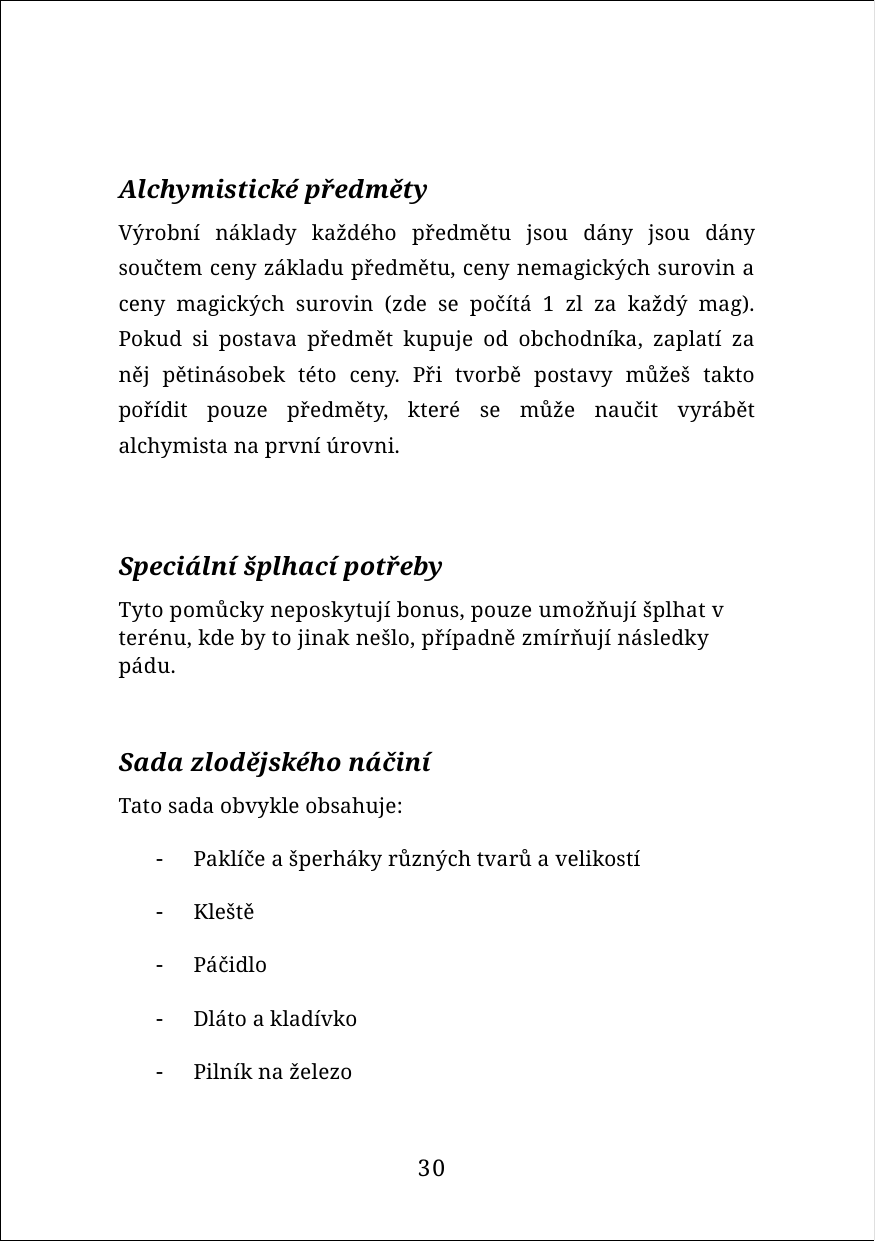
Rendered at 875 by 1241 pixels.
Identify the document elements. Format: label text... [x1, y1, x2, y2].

text Výrobní náklady každého předmětu jsou dány jsou dány součtem ceny základu předmětu, ceny nemagických surovin a ceny magických surovin (zde se počítá 1 zl za každý mag). Pokud si postava předmět kupuje od obchodníka, zaplatí za něj pětinásobek této ceny. Při tvorbě postavy můžeš takto pořídit pouze předměty, které se může naučit vyrábět alchymista na první úrovni. [118, 218, 756, 459]
subtitle Alchymistické předměty [118, 172, 756, 206]
list Dláto a kladívko [156, 1004, 756, 1032]
list Páčidlo [156, 951, 756, 979]
list Kleště [156, 897, 756, 926]
text Tyto pomůcky neposkytují bonus, pouze umožňují šplhat v terénu, kde by to jinak nešlo, případně zmírňují následky pádu. [118, 595, 756, 680]
subtitle Speciální šplhací potřeby [118, 549, 756, 583]
list Pilník na železo [156, 1057, 756, 1086]
text Tato sada obvykle obsahuje: [118, 791, 756, 819]
list Paklíče a šperháky různých tvarů a velikostí [156, 844, 756, 873]
subtitle Sada zlodějského náčiní [118, 745, 756, 779]
